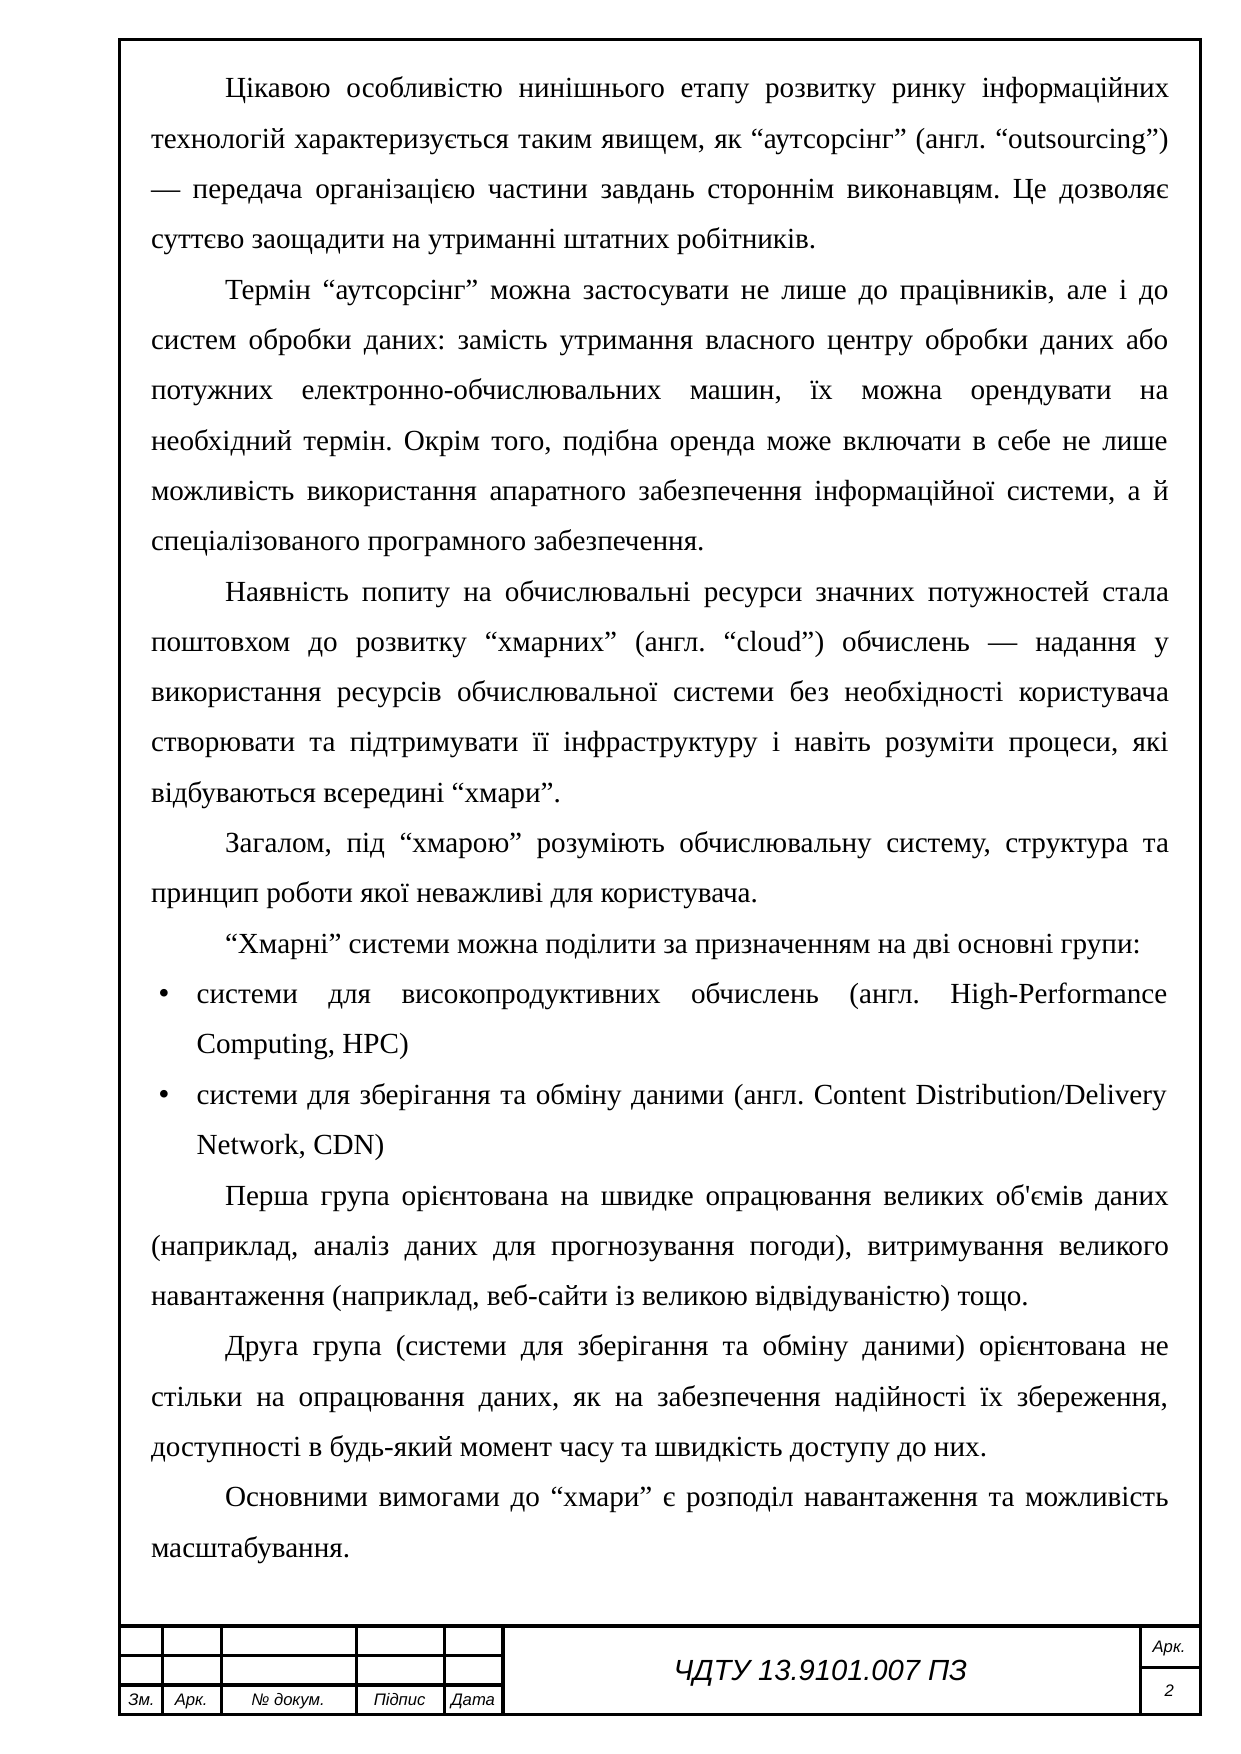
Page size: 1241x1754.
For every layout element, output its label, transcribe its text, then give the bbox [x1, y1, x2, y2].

text “Хмарні” системи можна поділити за призначенням на дві основні групи: [151, 926, 1170, 959]
list системи для високопродуктивних обчислень (англ. High-Performance Computing, HPC) [159, 976, 1168, 1060]
text Наявність попиту на обчислювальні ресурси значних потужностей стала поштовхом до розвитку “хмарних” (англ. “cloud”) обчислень — надання у використання ресурсів обчислювальної системи без необхідності користувача створювати та підтримувати її інфраструктуру і навіть розуміти процеси, які відбуваються всередині “хмари”. [151, 574, 1170, 808]
text Основними вимогами до “хмари” є розподіл навантаження та можливість масштабування. [151, 1479, 1170, 1563]
list системи для зберігання та обміну даними (англ. Content Distribution/Delivery Network, CDN) [159, 1077, 1168, 1161]
text Цікавою особливістю нинішнього етапу розвитку ринку інформаційних технологій характеризується таким явищем, як “аутсорсінг” (англ. “outsourcing”) — передача організацією частини завдань стороннім виконавцям. Це дозволяє суттєво заощадити на утриманні штатних робітників. [151, 71, 1170, 255]
text Друга група (системи для зберігання та обміну даними) орієнтована не стільки на опрацювання даних, як на забезпечення надійності їх збереження, доступності в будь-який момент часу та швидкість доступу до них. [151, 1328, 1170, 1463]
text Перша група орієнтована на швидке опрацювання великих об'ємів даних (наприклад, аналіз даних для прогнозування погоди), витримування великого навантаження (наприклад, веб-сайти із великою відвідуваністю) тощо. [151, 1178, 1170, 1312]
text Загалом, під “хмарою” розуміють обчислювальну систему, структура та принцип роботи якої неважливі для користувача. [151, 825, 1170, 909]
text Термін “аутсорсінг” можна застосувати не лише до працівників, але і до систем обробки даних: замість утримання власного центру обробки даних або потужних електронно-обчислювальних машин, їх можна орендувати на необхідний термін. Окрім того, подібна оренда може включати в себе не лише можливість використання апаратного забезпечення інформаційної системи, а й спеціалізованого програмного забезпечення. [151, 272, 1170, 557]
